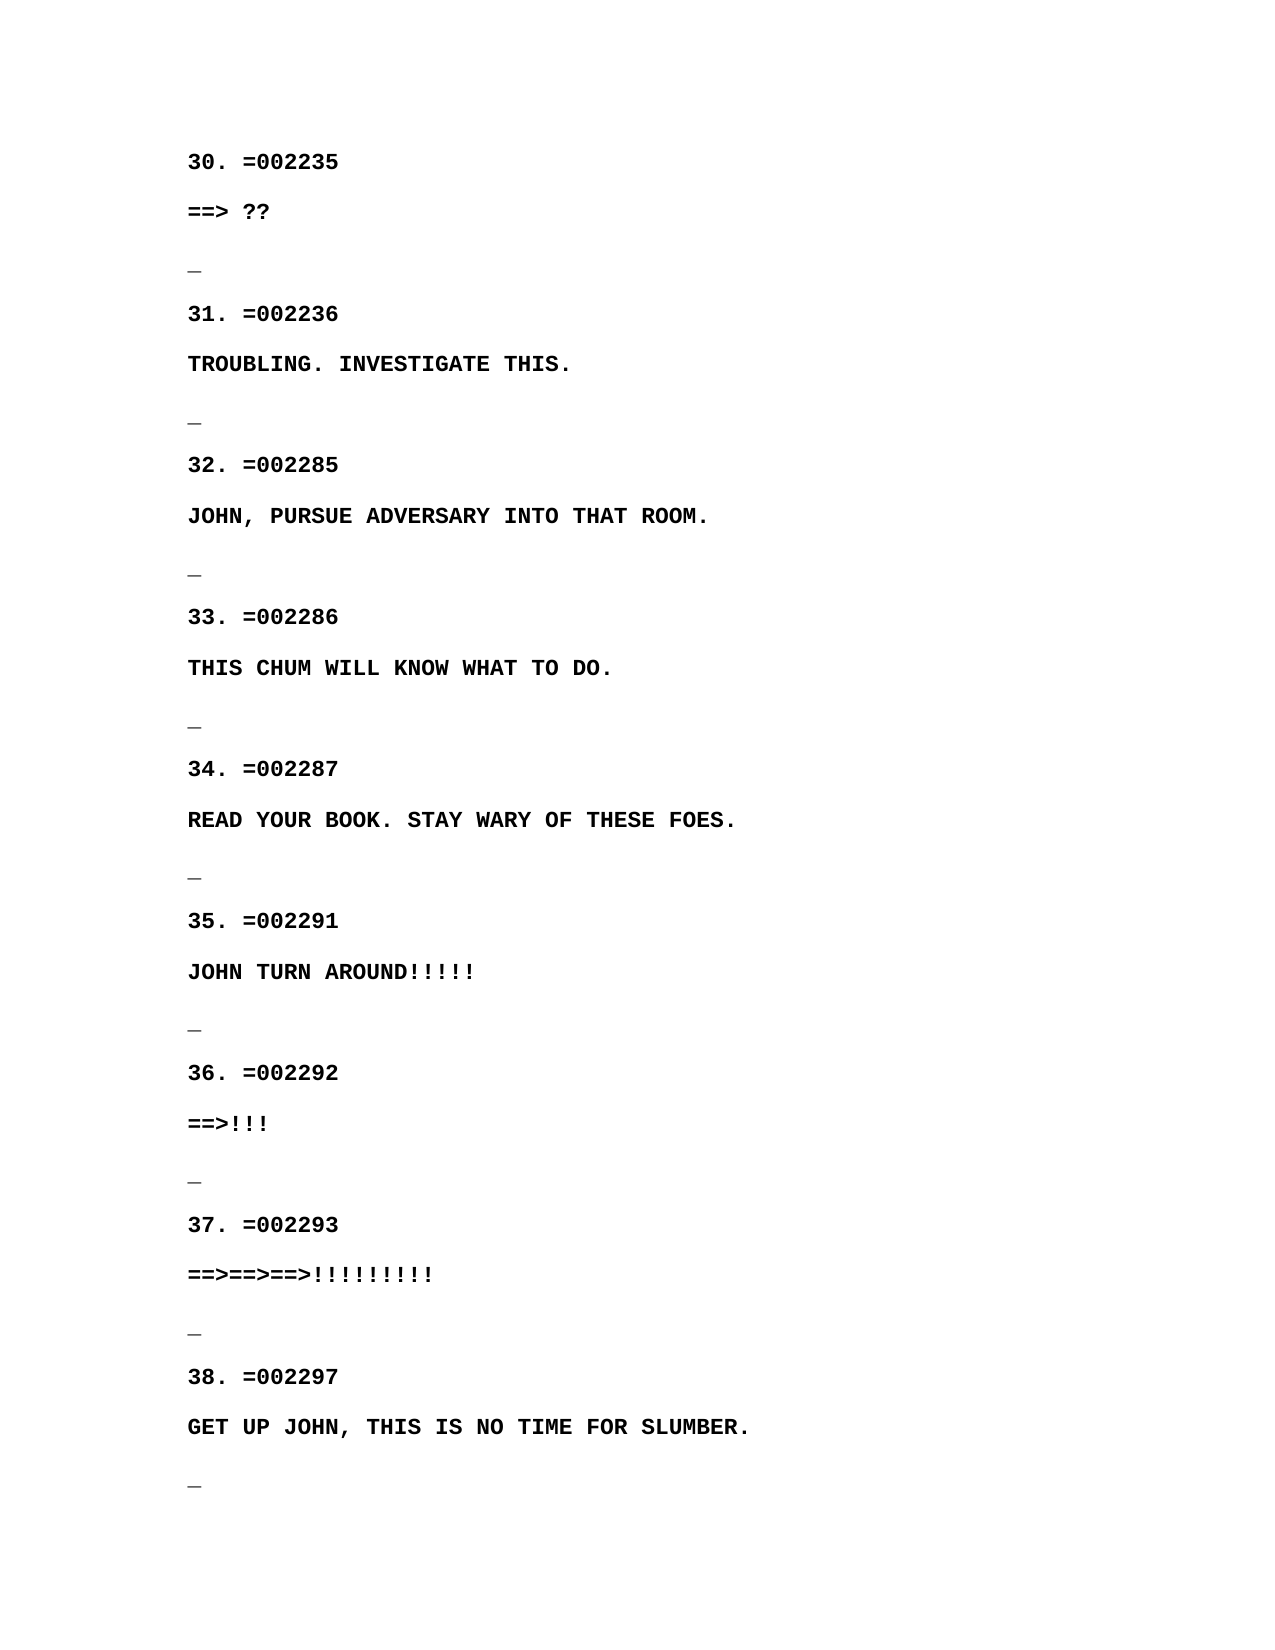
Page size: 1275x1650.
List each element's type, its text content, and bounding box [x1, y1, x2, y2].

text _ [187, 1466, 1087, 1492]
text READ YOUR BOOK. STAY WARY OF THESE FOES. [187, 808, 1087, 834]
text _ [187, 403, 1087, 429]
text 36. =002292 [187, 1061, 1087, 1087]
text 35. =002291 [187, 909, 1087, 935]
text JOHN TURN AROUND!!!!! [187, 960, 1087, 986]
text 33. =002286 [187, 606, 1087, 632]
text ==>!!! [187, 1112, 1087, 1138]
text _ [187, 707, 1087, 733]
text 37. =002293 [187, 1213, 1087, 1239]
text _ [187, 1314, 1087, 1340]
text _ [187, 251, 1087, 277]
text _ [187, 859, 1087, 885]
text GET UP JOHN, THIS IS NO TIME FOR SLUMBER. [187, 1416, 1087, 1442]
text JOHN, PURSUE ADVERSARY INTO THAT ROOM. [187, 504, 1087, 530]
text THIS CHUM WILL KNOW WHAT TO DO. [187, 656, 1087, 682]
text _ [187, 1011, 1087, 1037]
text ==> ?? [187, 201, 1087, 227]
text ==>==>==>!!!!!!!!! [187, 1264, 1087, 1290]
text _ [187, 1162, 1087, 1188]
text TROUBLING. INVESTIGATE THIS. [187, 352, 1087, 378]
text 31. =002236 [187, 302, 1087, 328]
text 30. =002235 [187, 150, 1087, 176]
text 38. =002297 [187, 1365, 1087, 1391]
text 34. =002287 [187, 757, 1087, 783]
text 32. =002285 [187, 454, 1087, 480]
text _ [187, 555, 1087, 581]
